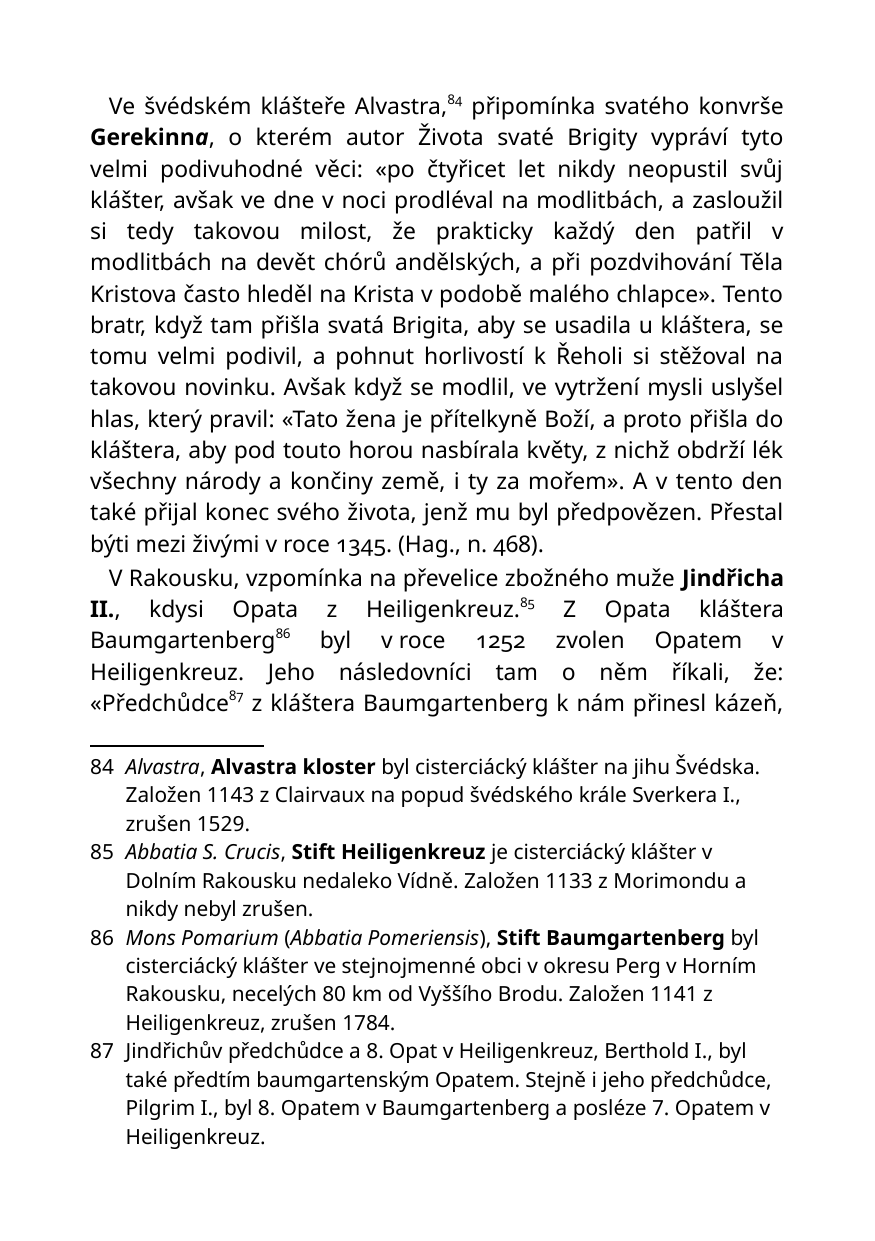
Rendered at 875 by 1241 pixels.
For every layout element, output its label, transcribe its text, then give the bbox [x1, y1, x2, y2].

text Abbatia S. Crucis, Stift Heiligenkreuz je cisterciácký klášter v Dolním Rakousku nedaleko Vídně. Založen 1133 z Morimondu a nikdy nebyl zrušen. [90, 837, 784, 923]
text Alvastra, Alvastra kloster byl cisterciácký klášter na jihu Švédska. Založen 1143 z Clairvaux na popud švédského krále Sverkera I., zrušen 1529. [90, 752, 784, 837]
text Jindřichův předchůdce a 8. Opat v Heiligenkreuz, Berthold I., byl také předtím baumgartenským Opatem. Stejně i jeho předchůdce, Pilgrim I., byl 8. Opatem v Baumgartenberg a posléze 7. Opatem v Heiligenkreuz. [90, 1036, 784, 1150]
text Ve švédském klášteře Alvastra, připomínka svatého konvrše Gerekinna, o kterém autor Života svaté Brigity vypráví tyto velmi podivuhodné věci: «po čtyřicet let nikdy neopustil svůj klášter, avšak ve dne v noci prodléval na modlitbách, a zasloužil si tedy takovou milost, že prakticky každý den patřil v modlitbách na devět chórů andělských, a při pozdvihování Těla Kristova často hleděl na Krista v podobě malého chlapce». Tento bratr, když tam přišla svatá Brigita, aby se usadila u kláštera, se tomu velmi podivil, a pohnut horlivostí k Řeholi si stěžoval na takovou novinku. Avšak když se modlil, ve vytržení mysli uslyšel hlas, který pravil: «Tato žena je přítelkyně Boží, a proto přišla do kláštera, aby pod touto horou nasbírala květy, z nichž obdrží lék všechny národy a končiny země, i ty za mořem». A v tento den také přijal konec svého života, jenž mu byl předpovězen. Přestal býti mezi živými v roce 1345. (Hag., n. 468). [90, 90, 784, 559]
text V Rakousku, vzpomínka na převelice zbožného muže Jindřicha II., kdysi Opata z Heiligenkreuz. Z Opata kláštera Baumgartenberg byl v roce 1252 zvolen Opatem v Heiligenkreuz. Jeho následovníci tam o něm říkali, že: «Předchůdce z kláštera Baumgartenberg k nám přinesl kázeň, [90, 562, 784, 718]
text Mons Pomarium (Abbatia Pomeriensis), Stift Baumgartenberg byl cisterciácký klášter ve stejnojmenné obci v okresu Perg v Horním Rakousku, necelých 80 km od Vyššího Brodu. Založen 1141 z Heiligenkreuz, zrušen 1784. [90, 923, 784, 1036]
